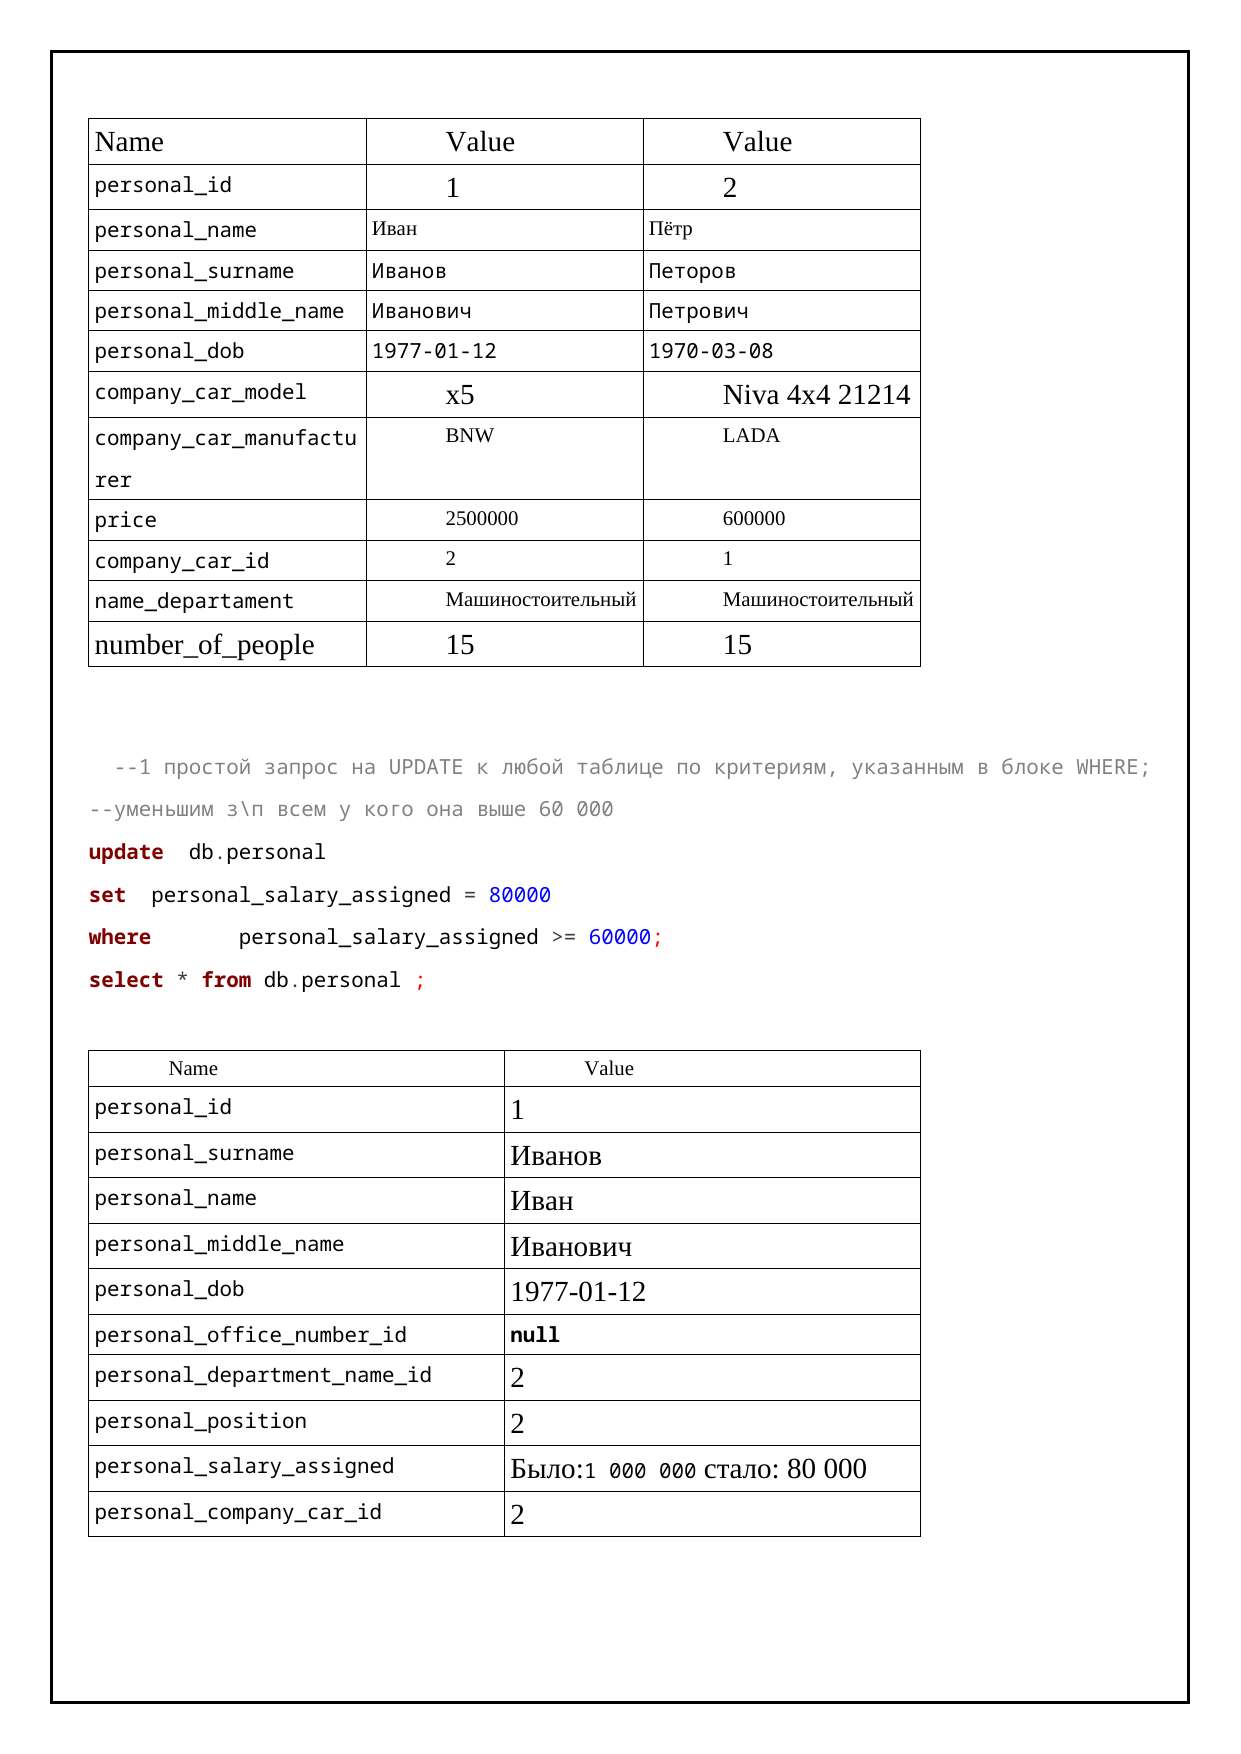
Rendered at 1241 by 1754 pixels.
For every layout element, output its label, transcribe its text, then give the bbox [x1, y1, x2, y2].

table_cell Петрович [644, 291, 920, 330]
table_cell Машиностоительный [644, 581, 920, 621]
text --1 простой запрос на UPDATE к любой таблице по критериям, указанным в блоке WHERE; [89, 752, 1152, 780]
table_cell 1970-03-08 [644, 331, 920, 371]
table_cell personal_office_number_id [89, 1315, 504, 1354]
table_cell Niva 4x4 21214 [644, 372, 920, 416]
table_cell 1977-01-12 [505, 1269, 920, 1314]
table_cell company_car_id [89, 541, 366, 580]
table_cell Машиностоительный [367, 581, 643, 621]
table_cell number_of_people [89, 622, 366, 666]
table_cell company_car_model [89, 372, 366, 416]
table_cell null [505, 1315, 920, 1354]
table_header Value [505, 1051, 920, 1086]
table_cell 600000 [644, 500, 920, 540]
table_cell Иванович [367, 291, 643, 330]
text update db.personal [89, 837, 1152, 866]
table_cell Было:1 000 000 стало: 80 000 [505, 1446, 920, 1491]
table_cell price [89, 500, 366, 540]
table_cell Иван [367, 210, 643, 249]
table_cell personal_company_car_id [89, 1492, 504, 1536]
table_cell personal_id [89, 1087, 504, 1132]
table_cell personal_dob [89, 1269, 504, 1314]
table_cell Иванов [367, 251, 643, 290]
table_cell 2 [367, 541, 643, 580]
table_cell personal_id [89, 165, 366, 209]
text where personal_salary_assigned >= 60000; [89, 922, 1152, 951]
table_cell name_departament [89, 581, 366, 621]
table_cell 2 [505, 1492, 920, 1536]
table_cell 1 [505, 1087, 920, 1132]
table_cell Иван [505, 1178, 920, 1223]
table_header Name [89, 119, 366, 164]
table_cell 2500000 [367, 500, 643, 540]
table_cell personal_middle_name [89, 291, 366, 330]
table_cell personal_name [89, 1178, 504, 1223]
table_cell LADA [644, 418, 920, 499]
table_cell personal_middle_name [89, 1224, 504, 1268]
table_cell BNW [367, 418, 643, 499]
table_cell personal_dob [89, 331, 366, 371]
table_header Name [89, 1051, 504, 1086]
table_cell 2 [644, 165, 920, 209]
table_cell Иванов [505, 1133, 920, 1177]
table_cell x5 [367, 372, 643, 416]
table_cell personal_surname [89, 251, 366, 290]
table_cell personal_salary_assigned [89, 1446, 504, 1491]
text --уменьшим з\п всем у кого она выше 60 000 [89, 794, 1152, 823]
table_cell 15 [644, 622, 920, 666]
table_cell personal_position [89, 1401, 504, 1445]
table_header Value [644, 119, 920, 164]
table_cell Пётр [644, 210, 920, 249]
table_cell Иванович [505, 1224, 920, 1268]
table_cell 15 [367, 622, 643, 666]
text select * from db.personal ; [89, 965, 1152, 993]
table_cell personal_surname [89, 1133, 504, 1177]
table_cell 2 [505, 1355, 920, 1400]
table_cell 2 [505, 1401, 920, 1445]
text set personal_salary_assigned = 80000 [89, 880, 1152, 908]
table_cell company_car_manufacturer [89, 418, 366, 499]
table_header Value [367, 119, 643, 164]
table_cell personal_name [89, 210, 366, 249]
table_cell 1977-01-12 [367, 331, 643, 371]
table_cell personal_department_name_id [89, 1355, 504, 1400]
table_cell 1 [644, 541, 920, 580]
table_cell Петоров [644, 251, 920, 290]
table_cell 1 [367, 165, 643, 209]
